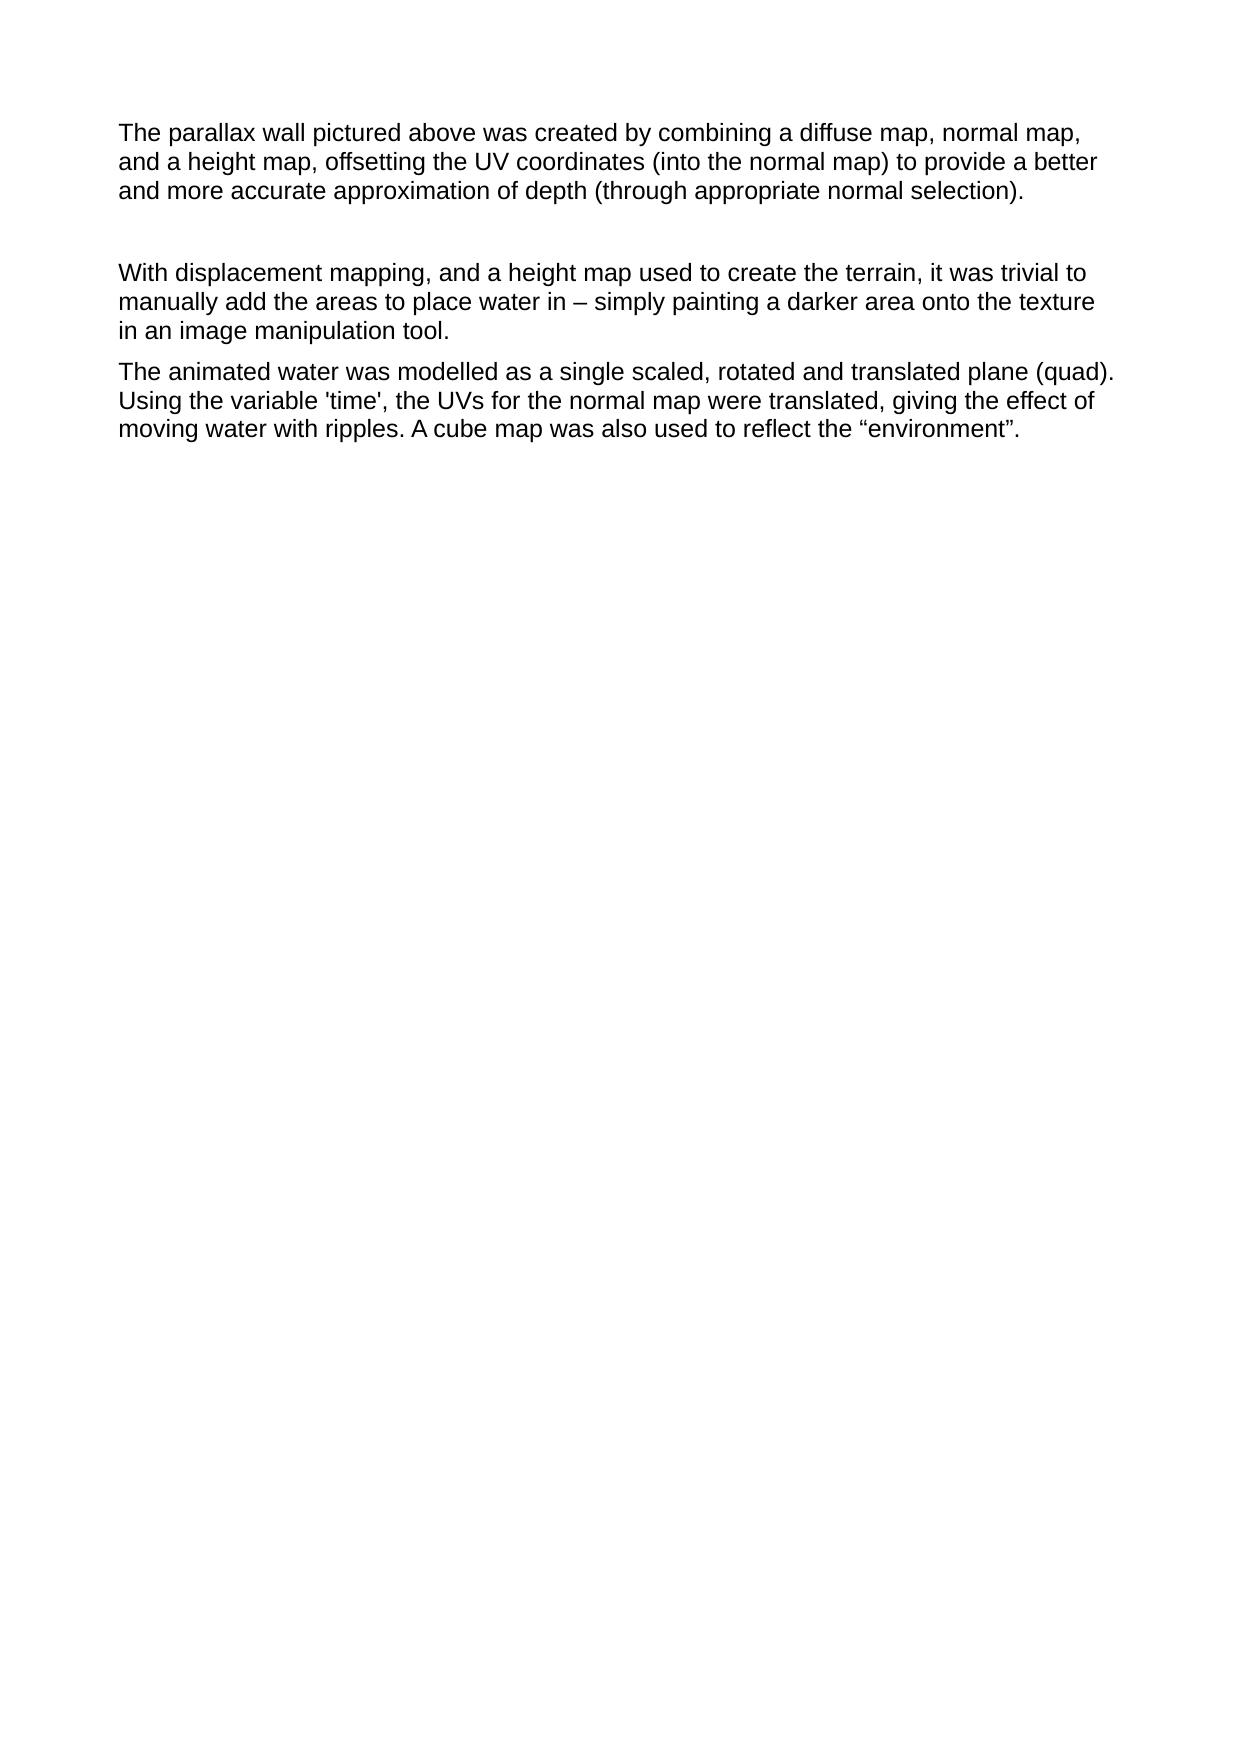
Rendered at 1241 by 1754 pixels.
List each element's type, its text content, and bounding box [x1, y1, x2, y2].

text The parallax wall pictured above was created by combining a diffuse map, normal map, and a height map, offsetting the UV coordinates (into the normal map) to provide a better and more accurate approximation of depth (through appropriate normal selection). [118, 118, 1122, 204]
text With displacement mapping, and a height map used to create the terrain, it was trivial to manually add the areas to place water in – simply painting a darker area onto the texture in an image manipulation tool. [118, 258, 1122, 344]
text The animated water was modelled as a single scaled, rotated and translated plane (quad). Using the variable 'time', the UVs for the normal map were translated, giving the effect of moving water with ripples. A cube map was also used to reflect the “environment”. [118, 357, 1122, 443]
